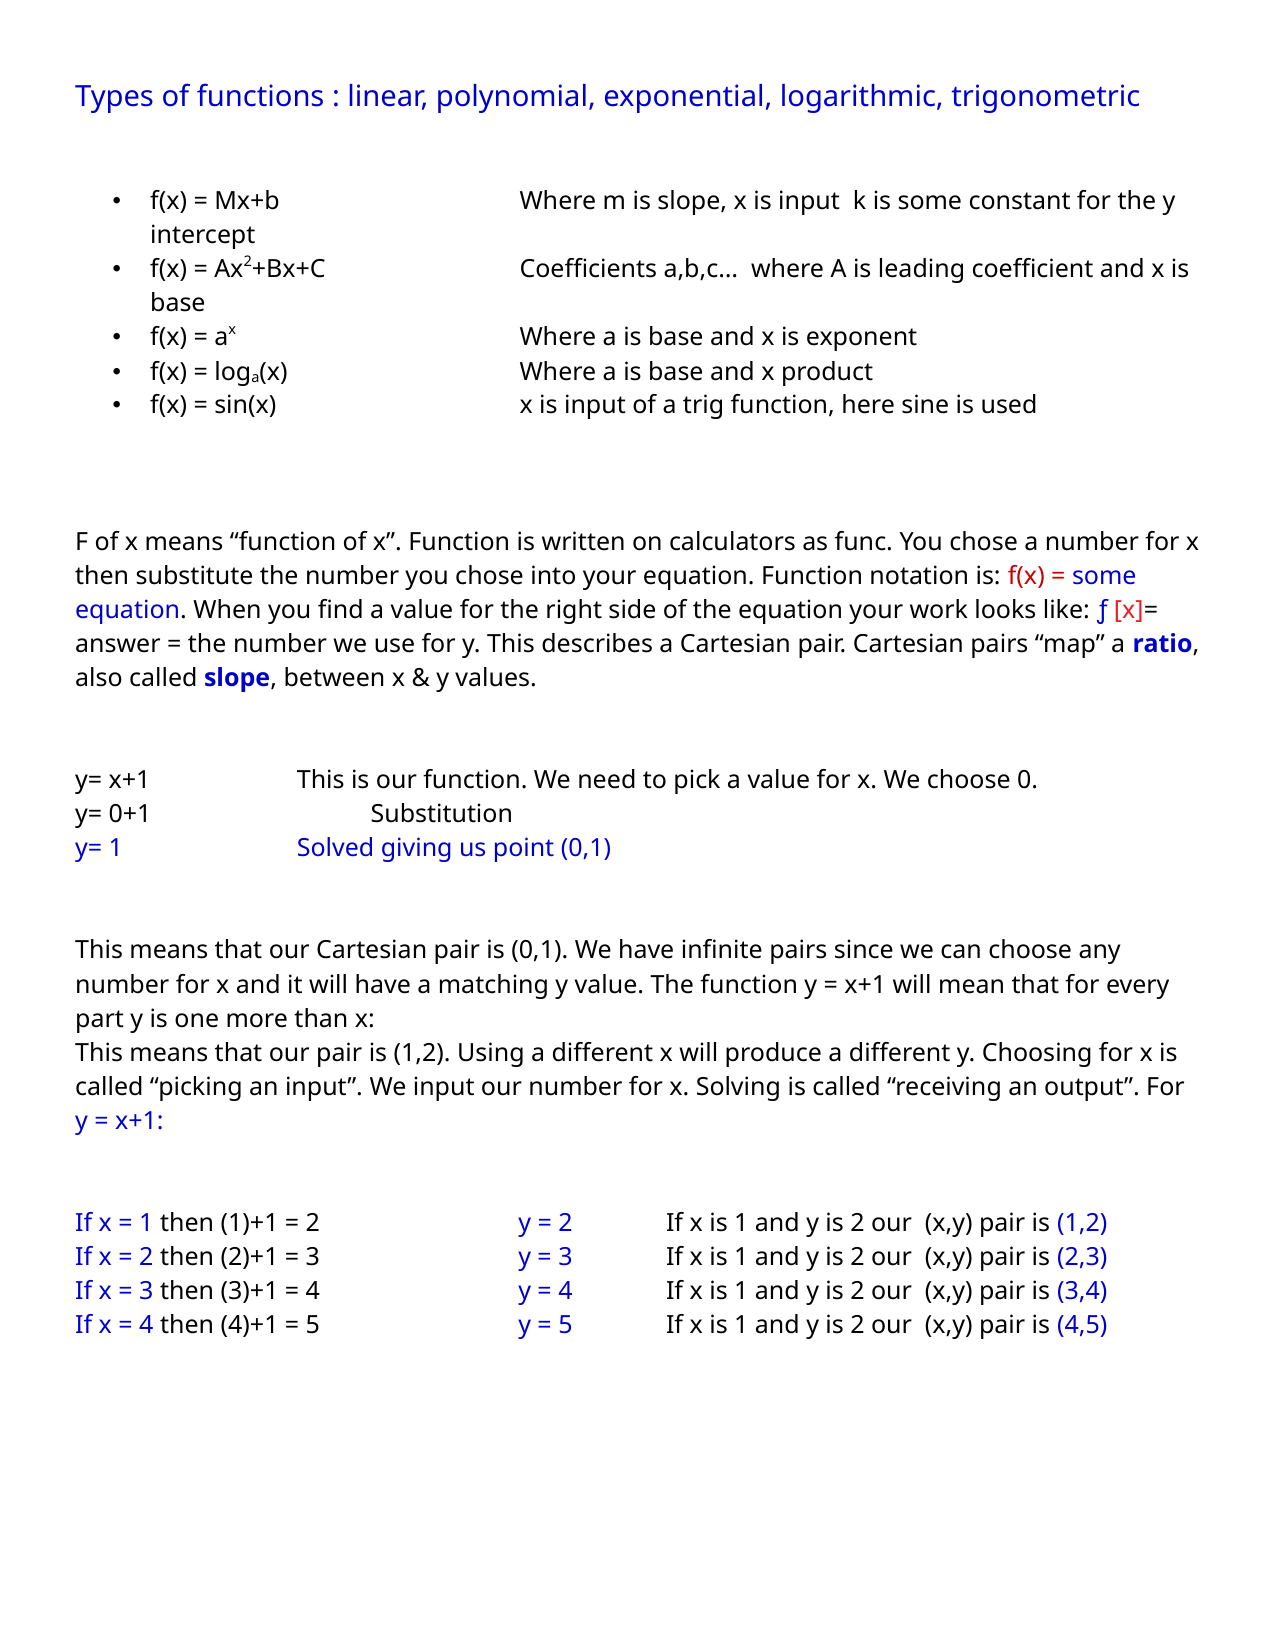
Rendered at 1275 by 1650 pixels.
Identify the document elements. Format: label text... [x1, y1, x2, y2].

text This means that our Cartesian pair is (0,1). We have infinite pairs since we can choose any number for x and it will have a matching y value. The function y = x+1 will mean that for every part y is one more than x: [75, 932, 1200, 1034]
text If x = 3 then (3)+1 = 4 y = 4 If x is 1 and y is 2 our (x,y) pair is (3,4) [75, 1273, 1200, 1307]
text If x = 2 then (2)+1 = 3 y = 3 If x is 1 and y is 2 our (x,y) pair is (2,3) [75, 1239, 1200, 1273]
text If x = 4 then (4)+1 = 5 y = 5 If x is 1 and y is 2 our (x,y) pair is (4,5) [75, 1307, 1200, 1341]
text Types of functions : linear, polynomial, exponential, logarithmic, trigonometric [75, 75, 1200, 115]
list f(x) = Ax2+Bx+C Coefficients a,b,c… where A is leading coefficient and x is base [112, 251, 1200, 319]
list f(x) = sin(x) x is input of a trig function, here sine is used [112, 387, 1200, 455]
text This means that our pair is (1,2). Using a different x will produce a different y. Choosing for x is called “picking an input”. We input our number for x. Solving is called “receiving an output”. For y = x+1: [75, 1034, 1200, 1137]
text F of x means “function of x”. Function is written on calculators as func. You chose a number for x then substitute the number you chose into your equation. Function notation is: f(x) = some equation. When you find a value for the right side of the equation your work looks like: ƒ [x]= answer = the number we use for y. This describes a Cartesian pair. Cartesian pairs “map” a ratio, also called slope, between x & y values. [75, 523, 1200, 694]
list f(x) = ax Where a is base and x is exponent [112, 319, 1200, 353]
text y= 0+1 Substitution [75, 796, 1200, 830]
list f(x) = Mx+b Where m is slope, x is input k is some constant for the y intercept [112, 183, 1200, 251]
list f(x) = loga(x) Where a is base and x product [112, 353, 1200, 387]
text y= x+1 This is our function. We need to pick a value for x. We choose 0. [75, 762, 1200, 796]
text y= 1 Solved giving us point (0,1) [75, 830, 1200, 864]
text If x = 1 then (1)+1 = 2 y = 2 If x is 1 and y is 2 our (x,y) pair is (1,2) [75, 1205, 1200, 1239]
